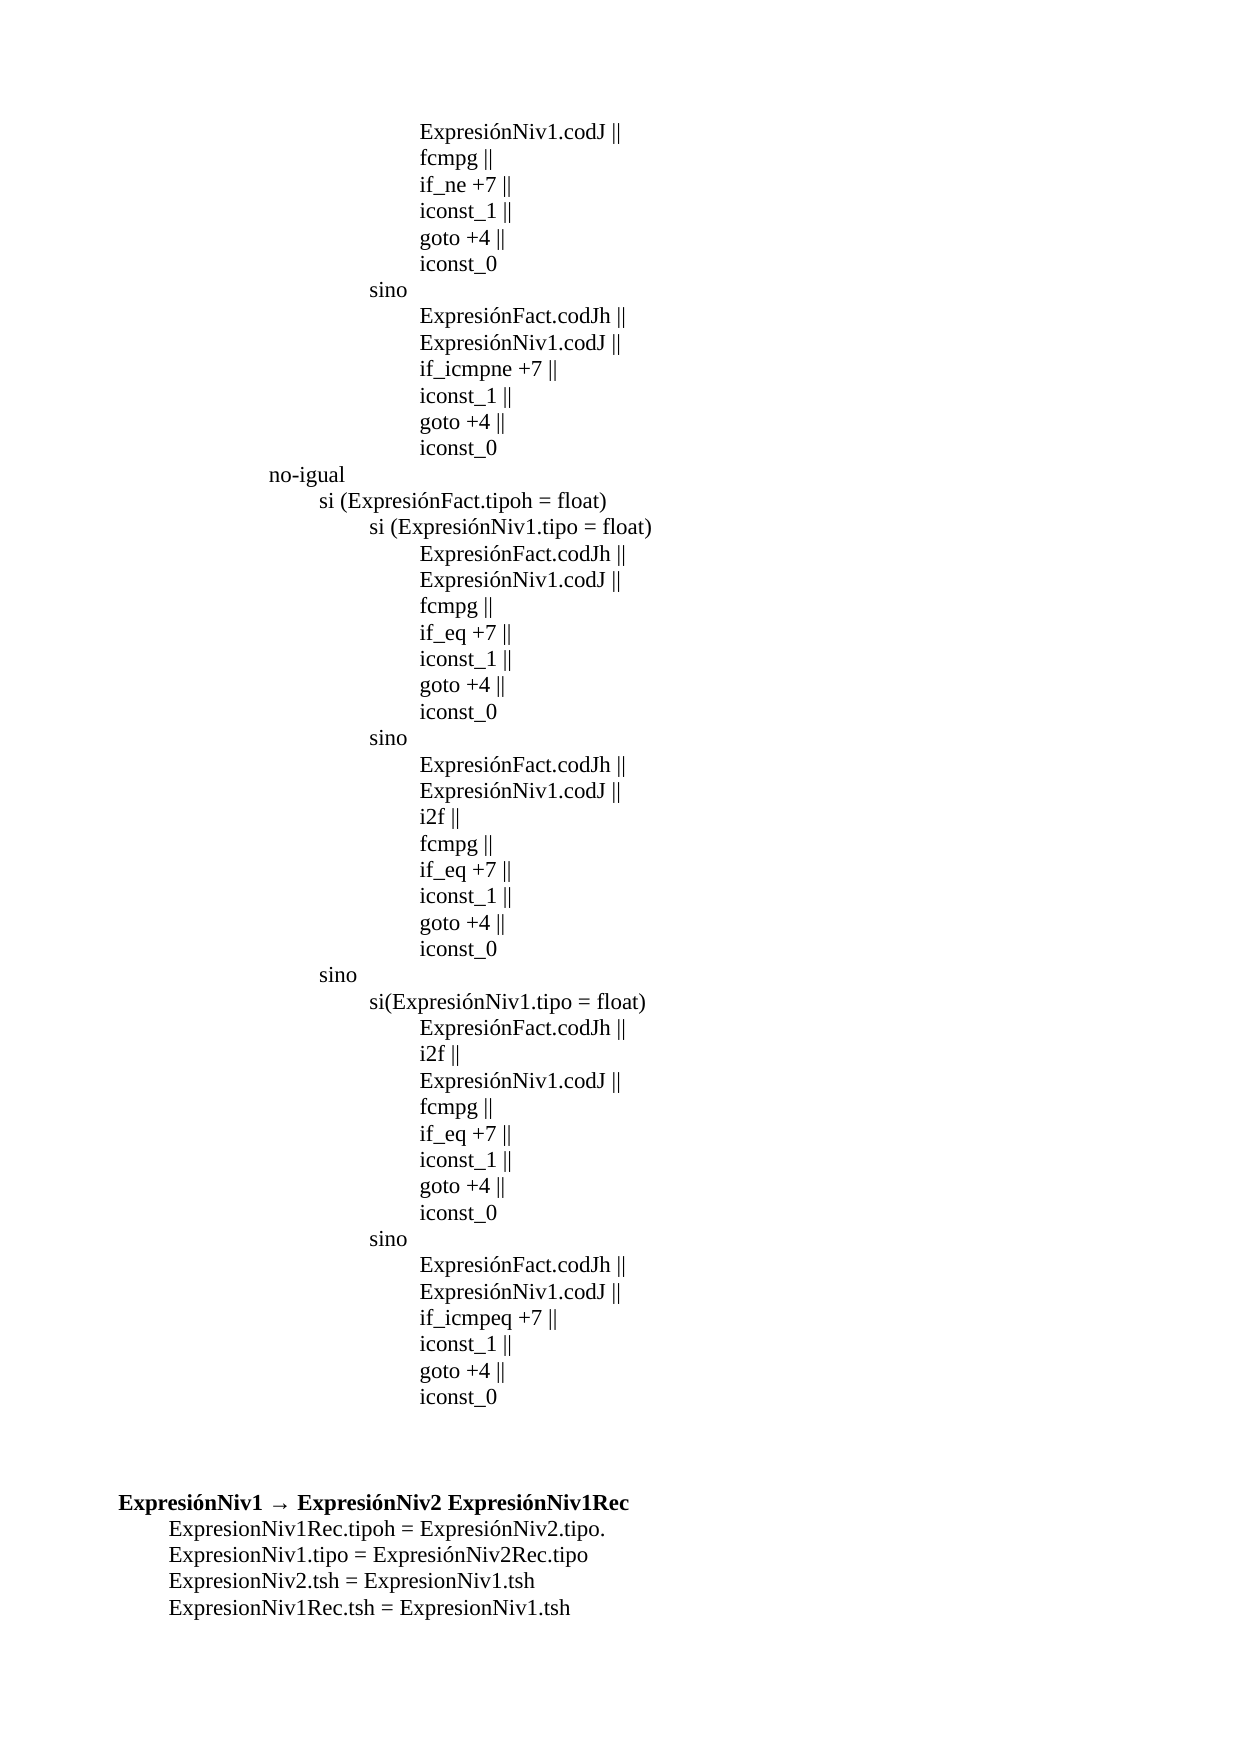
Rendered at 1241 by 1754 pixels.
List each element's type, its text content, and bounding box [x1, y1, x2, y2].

text ExpresiónNiv1.codJ || [118, 1067, 1122, 1093]
text iconst_1 || [118, 197, 1122, 223]
text ExpresiónFact.codJh || [118, 1014, 1122, 1041]
text iconst_0 [118, 935, 1122, 961]
text iconst_0 [118, 698, 1122, 724]
text ExpresiónFact.codJh || [118, 751, 1122, 777]
text iconst_0 [118, 1199, 1122, 1225]
text sino [118, 1225, 1122, 1251]
text ExpresiónNiv1 → ExpresiónNiv2 ExpresiónNiv1Rec [118, 1488, 1122, 1515]
text if_eq +7 || [118, 1119, 1122, 1146]
text sino [118, 724, 1122, 751]
text ExpresiónNiv1.codJ || [118, 118, 1122, 144]
text sino [118, 961, 1122, 988]
text iconst_1 || [118, 645, 1122, 672]
text ExpresiónNiv1.codJ || [118, 566, 1122, 592]
text if_eq +7 || [118, 856, 1122, 882]
text goto +4 || [118, 408, 1122, 434]
text fcmpg || [118, 830, 1122, 856]
text iconst_1 || [118, 1146, 1122, 1172]
text if_icmpeq +7 || [118, 1304, 1122, 1330]
text fcmpg || [118, 592, 1122, 619]
text goto +4 || [118, 1172, 1122, 1199]
text ExpresionNiv1Rec.tsh = ExpresionNiv1.tsh [118, 1594, 1122, 1620]
text goto +4 || [118, 223, 1122, 250]
text ExpresiónNiv1.codJ || [118, 777, 1122, 803]
text si(ExpresiónNiv1.tipo = float) [118, 988, 1122, 1014]
text ExpresiónFact.codJh || [118, 303, 1122, 329]
text iconst_1 || [118, 382, 1122, 408]
text if_ne +7 || [118, 171, 1122, 197]
text iconst_1 || [118, 1330, 1122, 1357]
text if_icmpne +7 || [118, 355, 1122, 382]
text iconst_0 [118, 434, 1122, 461]
text si (ExpresiónNiv1.tipo = float) [118, 513, 1122, 540]
text iconst_0 [118, 250, 1122, 276]
text iconst_1 || [118, 882, 1122, 909]
text ExpresionNiv2.tsh = ExpresionNiv1.tsh [118, 1568, 1122, 1594]
text goto +4 || [118, 672, 1122, 698]
text ExpresiónFact.codJh || [118, 1251, 1122, 1278]
text fcmpg || [118, 1093, 1122, 1119]
text sino [118, 276, 1122, 303]
text if_eq +7 || [118, 619, 1122, 645]
text ExpresionNiv1Rec.tipoh = ExpresiónNiv2.tipo. [118, 1515, 1122, 1541]
text no-igual [118, 461, 1122, 487]
text fcmpg || [118, 144, 1122, 171]
text ExpresiónNiv1.codJ || [118, 329, 1122, 355]
text si (ExpresiónFact.tipoh = float) [118, 487, 1122, 513]
text ExpresionNiv1.tipo = ExpresiónNiv2Rec.tipo [118, 1541, 1122, 1568]
text goto +4 || [118, 909, 1122, 935]
text goto +4 || [118, 1357, 1122, 1383]
text ExpresiónNiv1.codJ || [118, 1278, 1122, 1304]
text i2f || [118, 1041, 1122, 1067]
text iconst_0 [118, 1383, 1122, 1409]
text i2f || [118, 803, 1122, 830]
text ExpresiónFact.codJh || [118, 540, 1122, 566]
